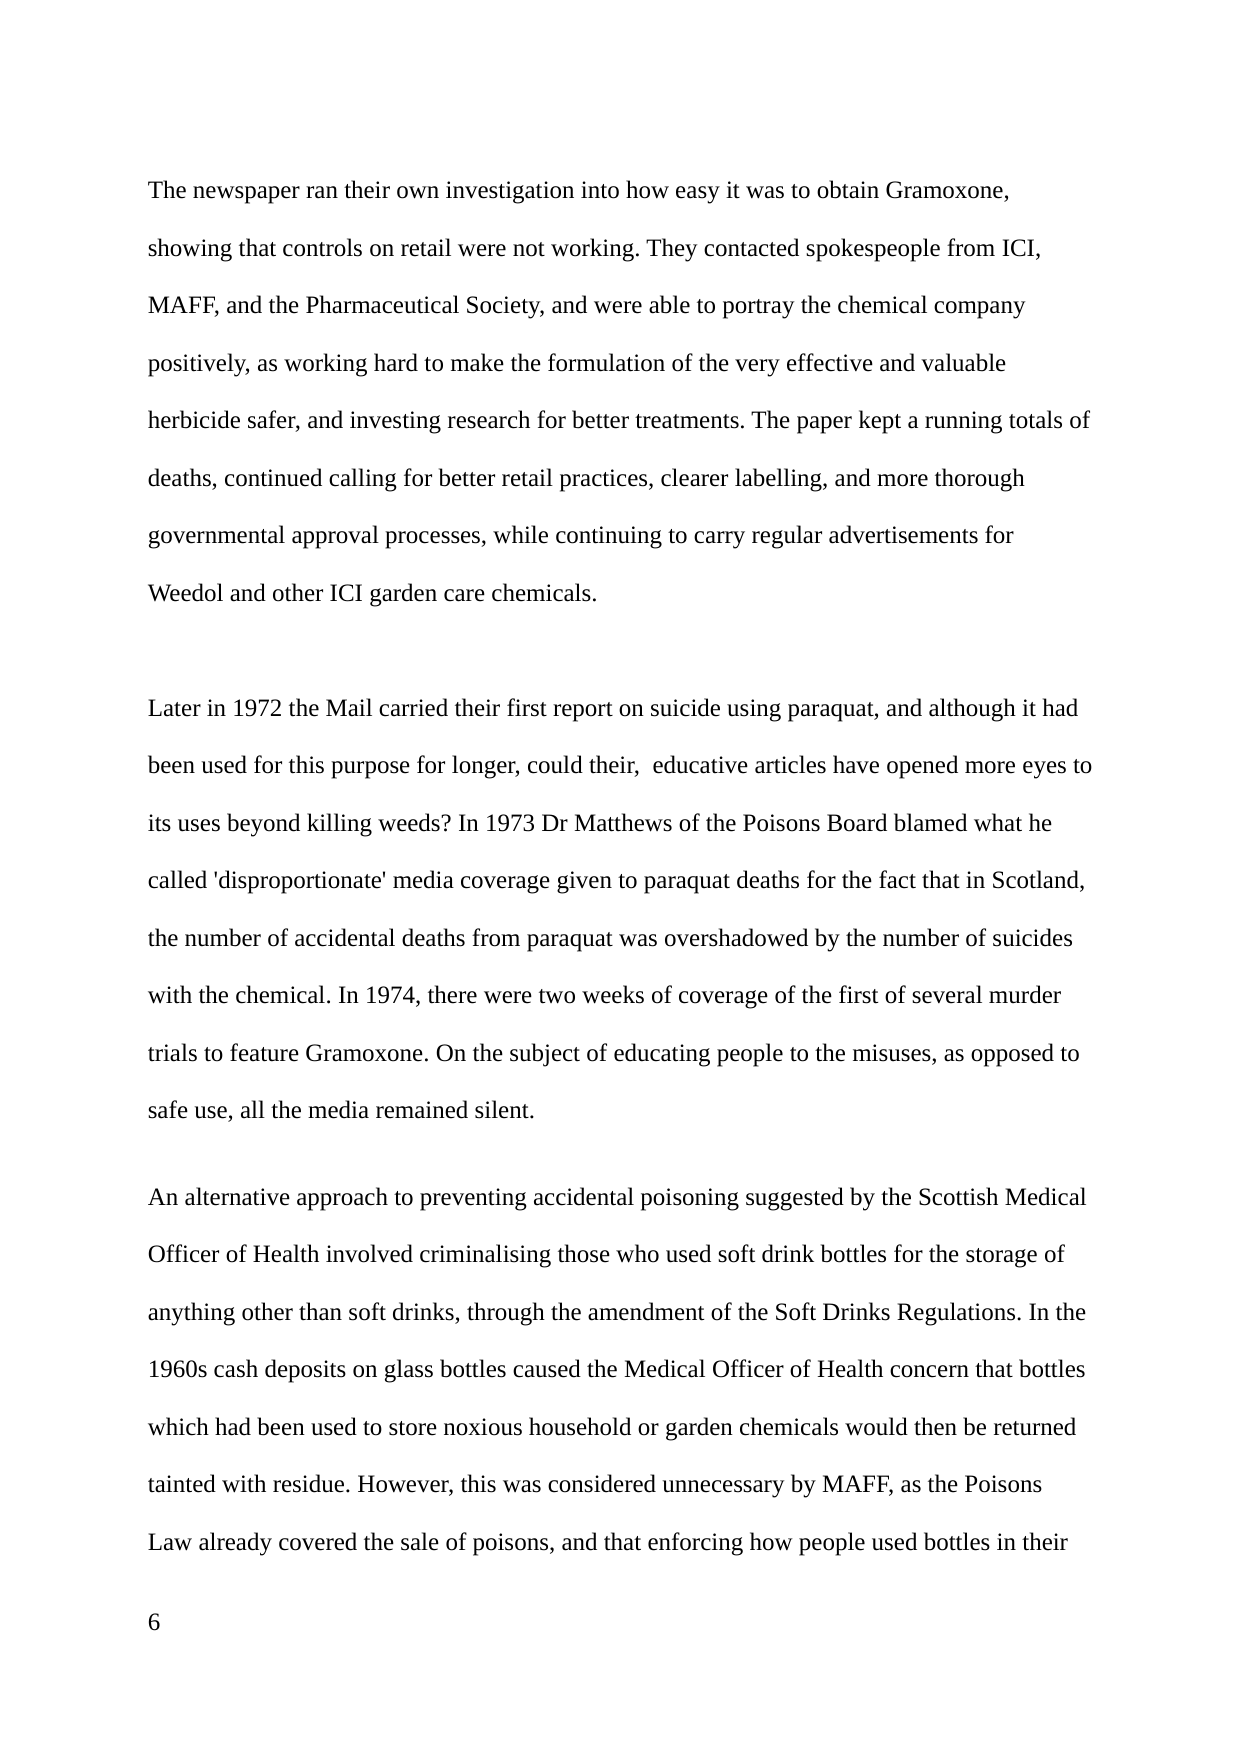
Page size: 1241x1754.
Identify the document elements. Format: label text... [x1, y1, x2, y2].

text Later in 1972 the Mail carried their first report on suicide using paraquat, and although it had been used for this purpose for longer, could their, educative articles have opened more eyes to its uses beyond killing weeds? In 1973 Dr Matthews of the Poisons Board blamed what he called 'disproportionate' media coverage given to paraquat deaths for the fact that in Scotland, the number of accidental deaths from paraquat was overshadowed by the number of suicides with the chemical. In 1974, there were two weeks of coverage of the first of several murder trials to feature Gramoxone. On the subject of educating people to the misuses, as opposed to safe use, all the media remained silent. [148, 693, 1093, 1124]
text The newspaper ran their own investigation into how easy it was to obtain Gramoxone, showing that controls on retail were not working. They contacted spokespeople from ICI, MAFF, and the Pharmaceutical Society, and were able to portray the chemical company positively, as working hard to make the formulation of the very effective and valuable herbicide safer, and investing research for better treatments. The paper kept a running totals of deaths, continued calling for better retail practices, clearer labelling, and more thorough governmental approval processes, while continuing to carry regular advertisements for Weedol and other ICI garden care chemicals. [148, 176, 1093, 607]
text An alternative approach to preventing accidental poisoning suggested by the Scottish Medical Officer of Health involved criminalising those who used soft drink bottles for the storage of anything other than soft drinks, through the amendment of the Soft Drinks Regulations. In the 1960s cash deposits on glass bottles caused the Medical Officer of Health concern that bottles which had been used to store noxious household or garden chemicals would then be returned tainted with residue. However, this was considered unnecessary by MAFF, as the Poisons Law already covered the sale of poisons, and that enforcing how people used bottles in their [148, 1182, 1093, 1556]
